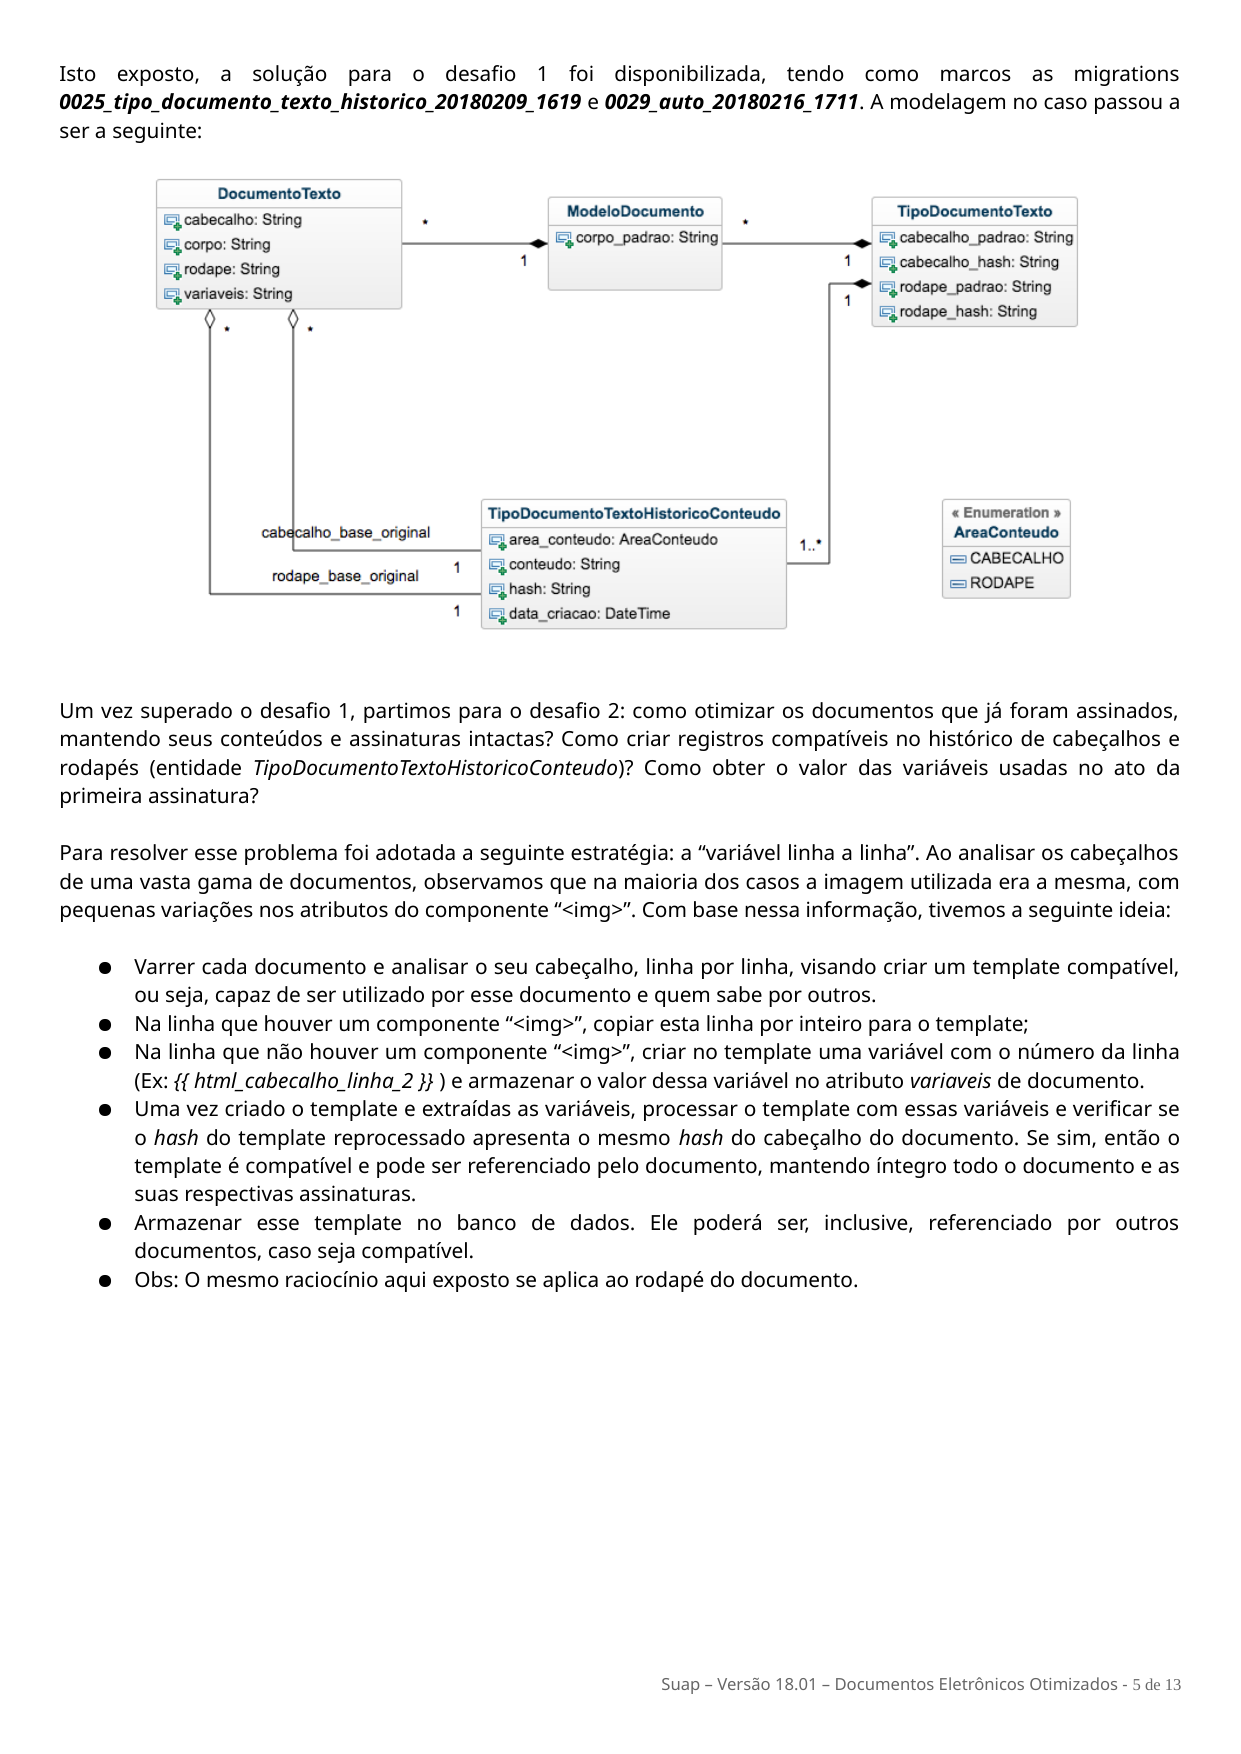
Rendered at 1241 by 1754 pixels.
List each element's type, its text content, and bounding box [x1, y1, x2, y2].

list Varrer cada documento e analisar o seu cabeçalho, linha por linha, visando criar um template compatível, ou seja, capaz de ser utilizado por esse documento e quem sabe por outros. [97, 952, 1181, 1009]
list Na linha que houver um componente “<img>”, copiar esta linha por inteiro para o template; [97, 1009, 1181, 1037]
list Na linha que não houver um componente “<img>”, criar no template uma variável com o número da linha (Ex: {{ html_cabecalho_linha_2 }} ) e armazenar o valor dessa variável no atributo variaveis de documento. [97, 1037, 1181, 1094]
text Isto exposto, a solução para o desafio 1 foi disponibilizada, tendo como marcos as migrations 0025_tipo_documento_texto_historico_20180209_1619 e 0029_auto_20180216_1711. A modelagem no caso passou a ser a seguinte: [59, 59, 1181, 144]
picture [149, 172, 1091, 640]
list Obs: O mesmo raciocínio aqui exposto se aplica ao rodapé do documento. [97, 1265, 1181, 1293]
text Um vez superado o desafio 1, partimos para o desafio 2: como otimizar os documentos que já foram assinados, mantendo seus conteúdos e assinaturas intactas? Como criar registros compatíveis no histórico de cabeçalhos e rodapés (entidade TipoDocumentoTextoHistoricoConteudo)? Como obter o valor das variáveis usadas no ato da primeira assinatura? [59, 696, 1181, 810]
list Uma vez criado o template e extraídas as variáveis, processar o template com essas variáveis e verificar se o hash do template reprocessado apresenta o mesmo hash do cabeçalho do documento. Se sim, então o template é compatível e pode ser referenciado pelo documento, mantendo íntegro todo o documento e as suas respectivas assinaturas. [97, 1094, 1181, 1208]
list Armazenar esse template no banco de dados. Ele poderá ser, inclusive, referenciado por outros documentos, caso seja compatível. [97, 1208, 1181, 1265]
text Para resolver esse problema foi adotada a seguinte estratégia: a “variável linha a linha”. Ao analisar os cabeçalhos de uma vasta gama de documentos, observamos que na maioria dos casos a imagem utilizada era a mesma, com pequenas variações nos atributos do componente “<img>”. Com base nessa informação, tivemos a seguinte ideia: [59, 838, 1181, 924]
